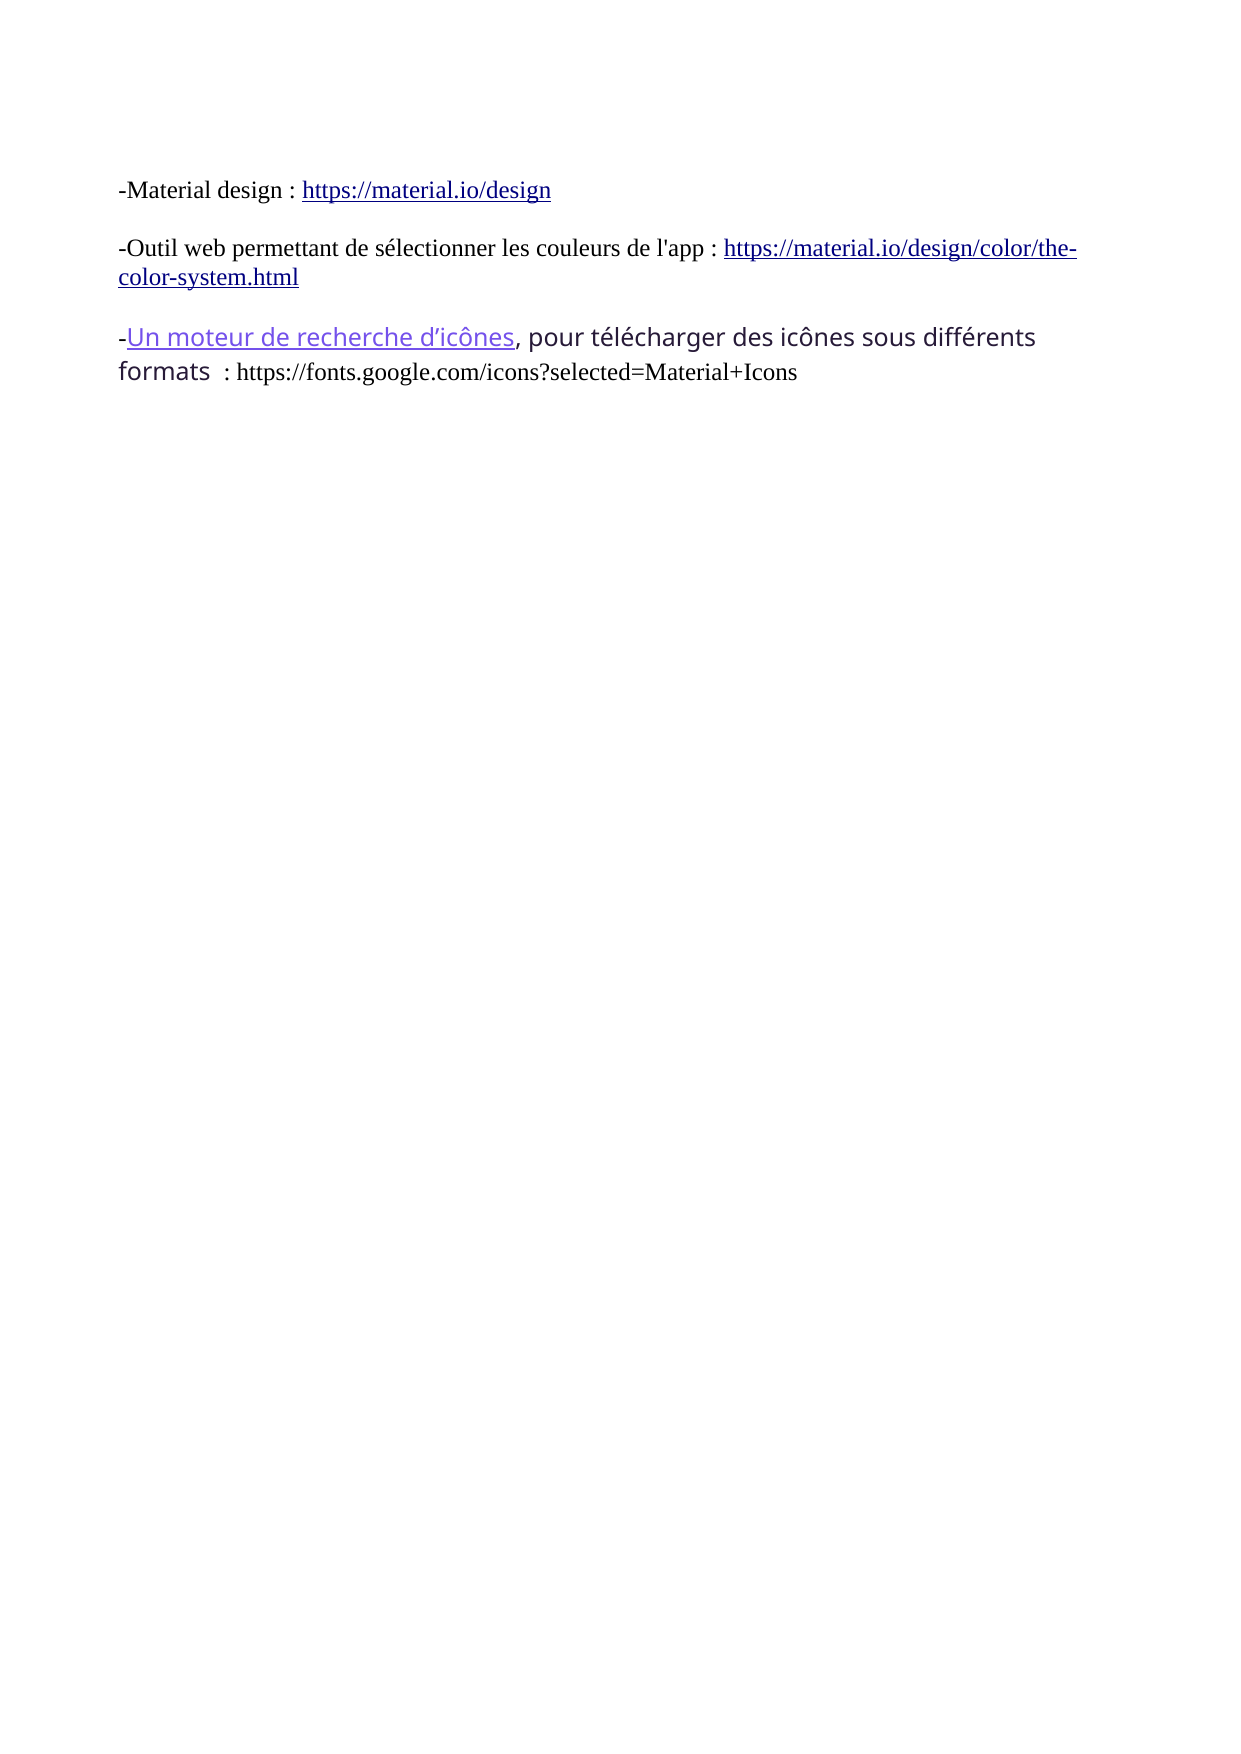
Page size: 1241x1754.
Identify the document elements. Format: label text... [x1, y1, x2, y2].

text -Outil web permettant de sélectionner les couleurs de l'app : https://material.io/design/color/the-color-system.html [118, 233, 1122, 291]
text -Un moteur de recherche d’icônes, pour télécharger des icônes sous différents formats : https://fonts.google.com/icons?selected=Material+Icons [118, 319, 1122, 387]
text -Material design : https://material.io/design [118, 176, 1122, 204]
